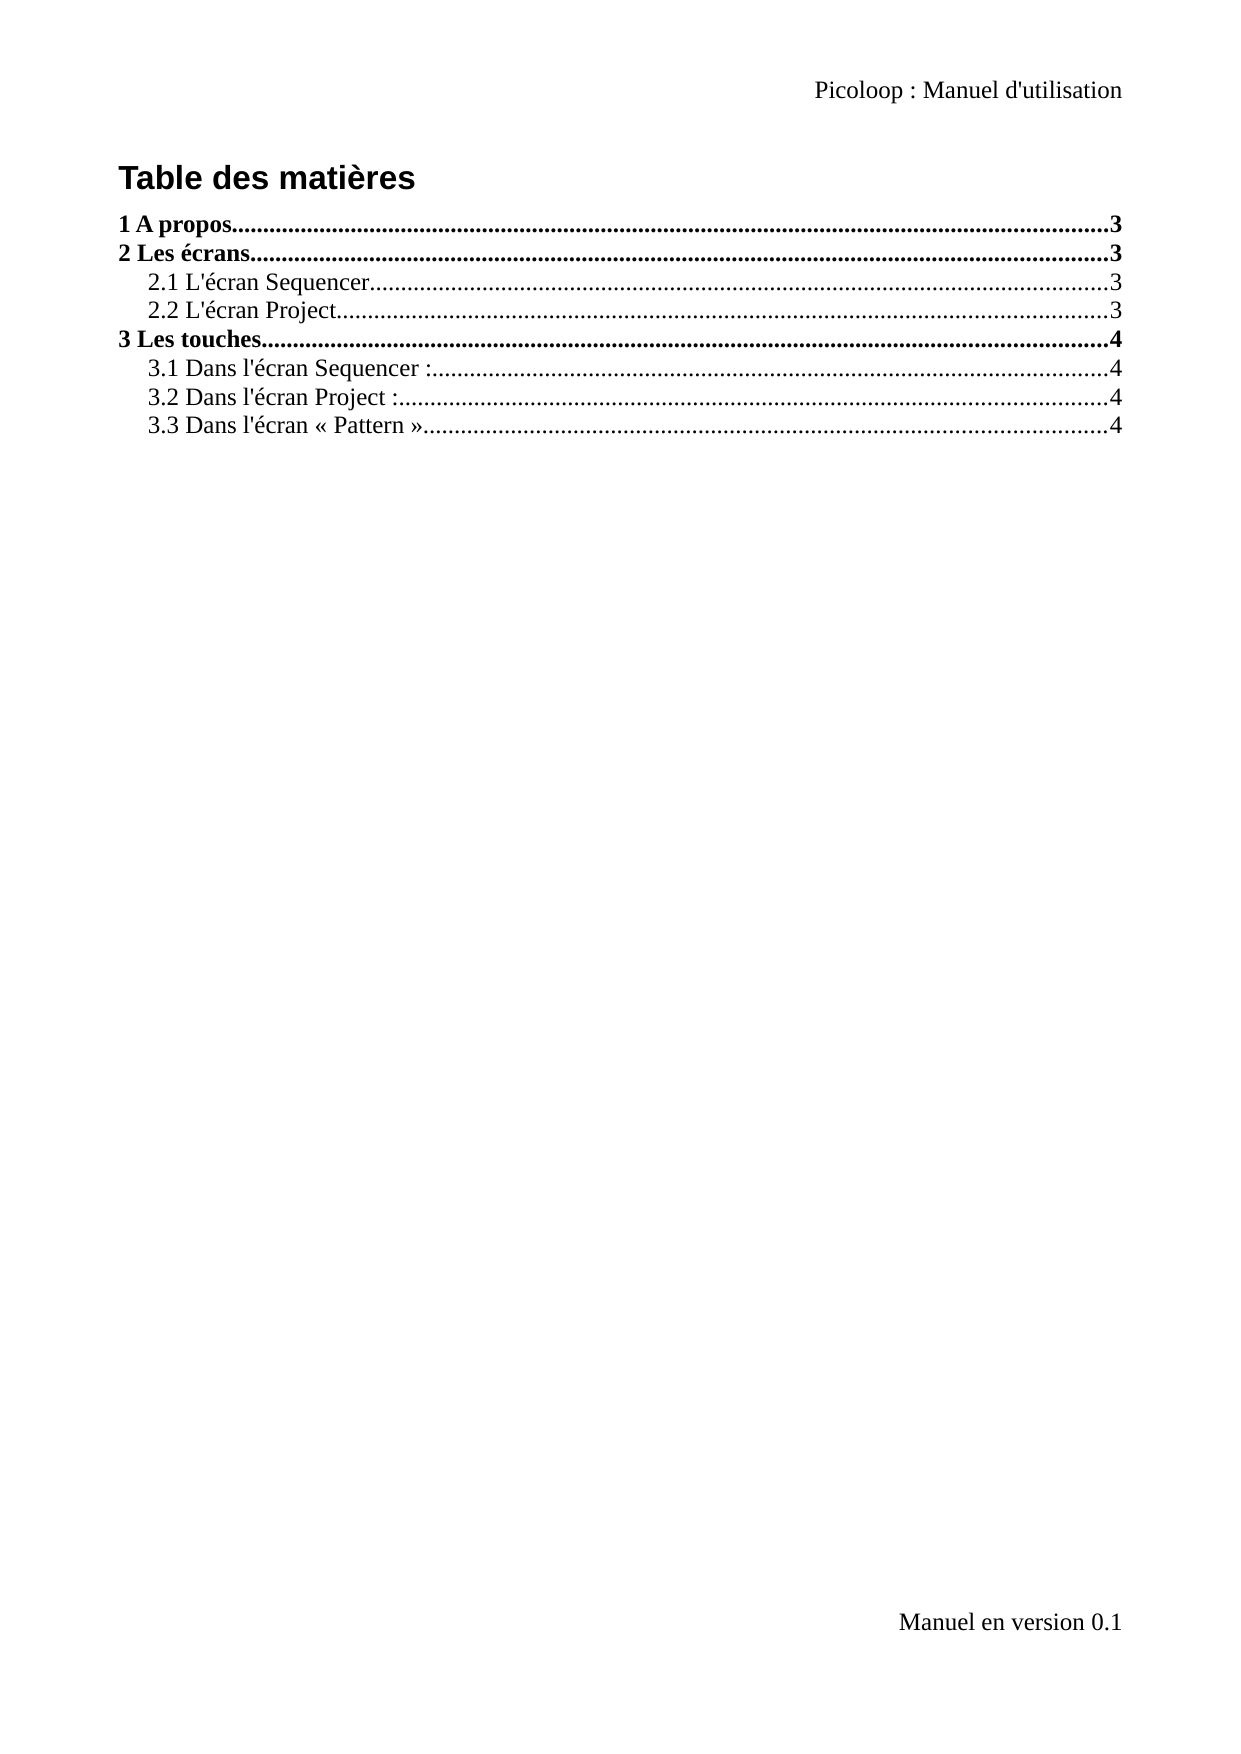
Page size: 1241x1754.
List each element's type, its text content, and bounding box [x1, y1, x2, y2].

text 2.1 L'écran Sequencer 3 [148, 267, 1122, 295]
text 3.1 Dans l'écran Sequencer : 4 [148, 353, 1122, 382]
text 1 A propos 3 [118, 209, 1122, 238]
text 2 Les écrans 3 [118, 238, 1122, 267]
subtitle Table des matières [118, 158, 1122, 197]
text 2.2 L'écran Project 3 [148, 295, 1122, 324]
text 3.3 Dans l'écran « Pattern » 4 [148, 410, 1122, 439]
text 3 Les touches 4 [118, 324, 1122, 353]
text 3.2 Dans l'écran Project : 4 [148, 382, 1122, 410]
